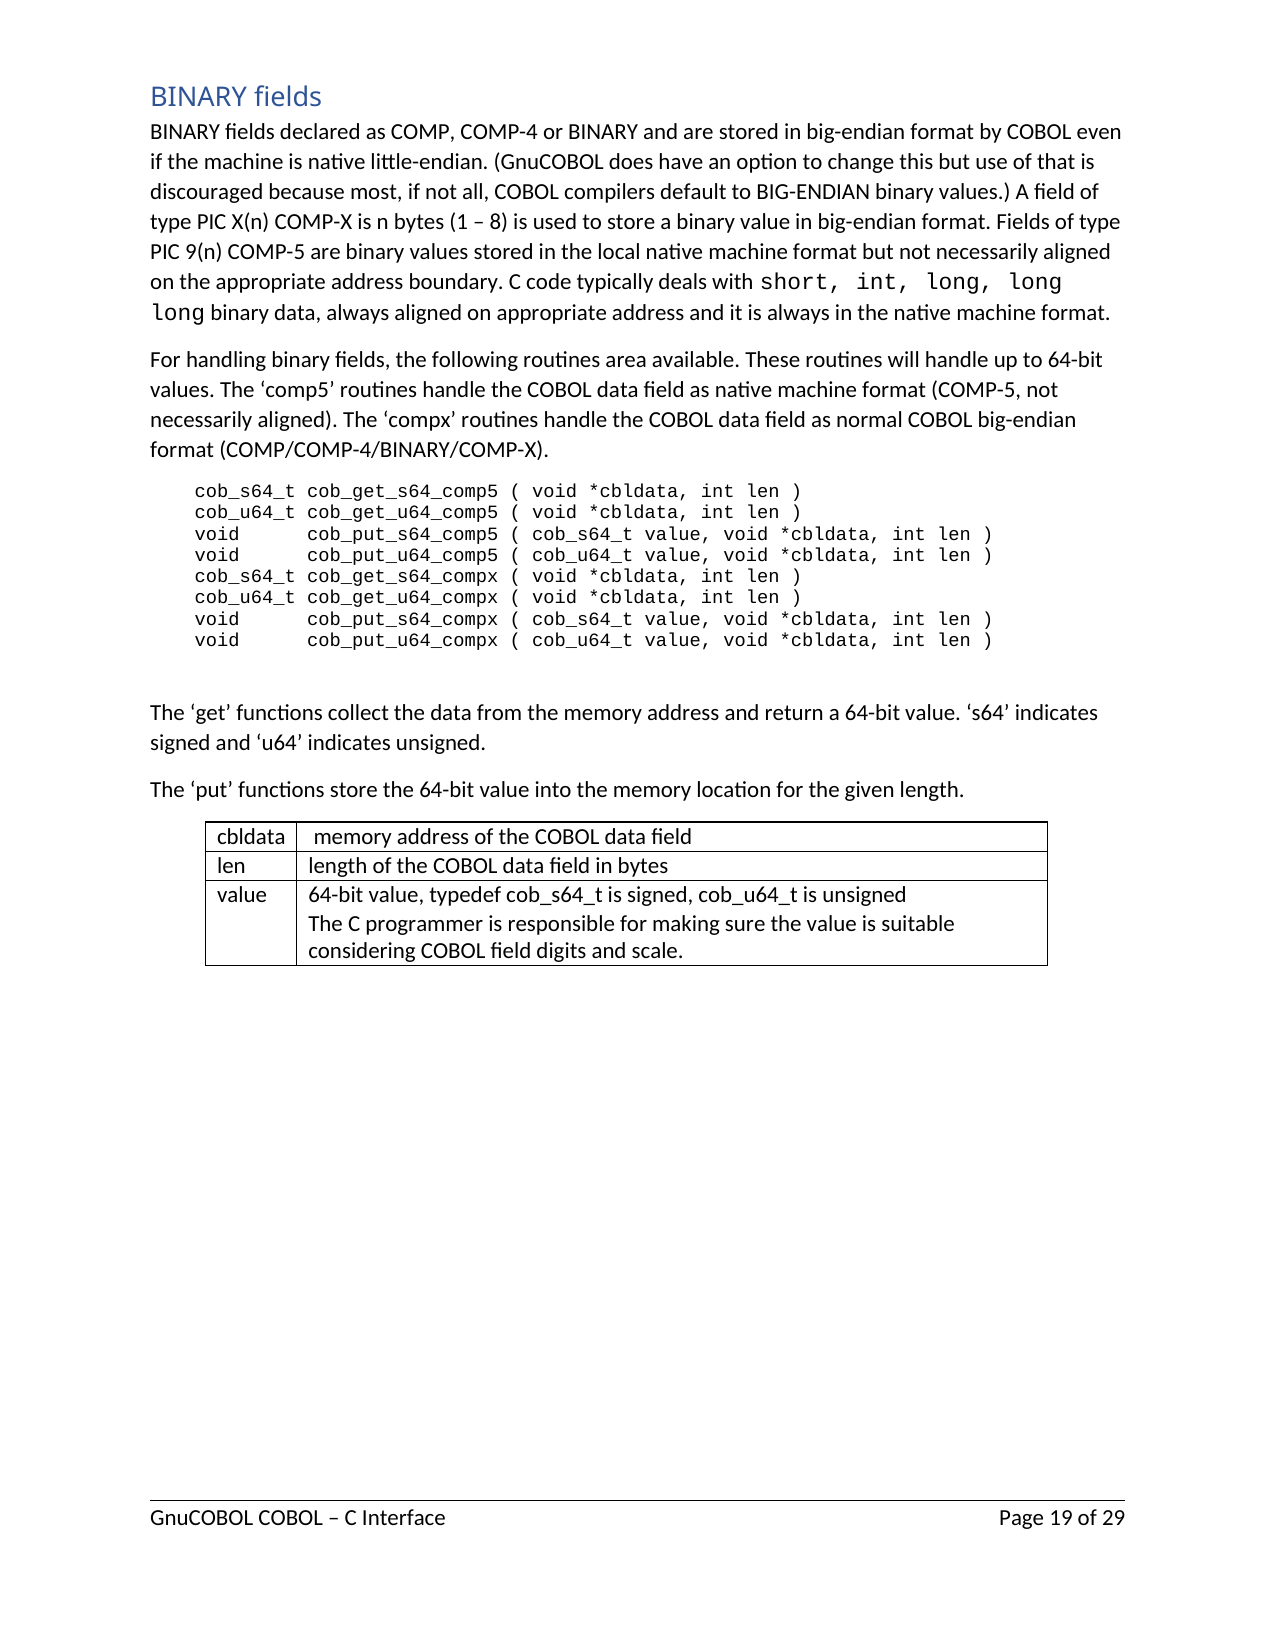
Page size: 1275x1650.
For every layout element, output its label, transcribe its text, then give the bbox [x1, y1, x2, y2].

text cob_u64_t cob_get_u64_compx ( void *cbldata, int len ) [194, 588, 1125, 609]
table_cell 64-bit value, typedef cob_s64_t is signed, cob_u64_t is unsigned The C programmer is responsible for making sure the value is suitable considering COBOL field digits and scale. [297, 881, 1047, 965]
text cob_s64_t cob_get_s64_compx ( void *cbldata, int len ) [194, 567, 1125, 588]
text The ‘get’ functions collect the data from the memory address and return a 64-bit value. ‘s64’ indicates signed and ‘u64’ indicates unsigned. [150, 698, 1125, 756]
table_cell len [206, 852, 296, 879]
text cob_u64_t cob_get_u64_comp5 ( void *cbldata, int len ) [194, 503, 1125, 524]
text void cob_put_u64_compx ( cob_u64_t value, void *cbldata, int len ) [194, 631, 1125, 652]
subtitle BINARY fields [150, 78, 1125, 115]
text BINARY fields declared as COMP, COMP-4 or BINARY and are stored in big-endian format by COBOL even if the machine is native little-endian. (GnuCOBOL does have an option to change this but use of that is discouraged because most, if not all, COBOL compilers default to BIG-ENDIAN binary values.) A field of type PIC X(n) COMP-X is n bytes (1 – 8) is used to store a binary value in big-endian format. Fields of type PIC 9(n) COMP-5 are binary values stored in the local native machine format but not necessarily aligned on the appropriate address boundary. C code typically deals with short, int, long, long long binary data, always aligned on appropriate address and it is always in the native machine format. [150, 117, 1125, 327]
table_header memory address of the COBOL data field [297, 823, 1047, 851]
text cob_s64_t cob_get_s64_comp5 ( void *cbldata, int len ) [194, 482, 1125, 503]
table_cell value [206, 881, 296, 965]
text void cob_put_u64_comp5 ( cob_u64_t value, void *cbldata, int len ) [194, 546, 1125, 567]
table_header cbldata [206, 823, 296, 851]
text For handling binary fields, the following routines area available. These routines will handle up to 64-bit values. The ‘comp5’ routines handle the COBOL data field as native machine format (COMP-5, not necessarily aligned). The ‘compx’ routines handle the COBOL data field as normal COBOL big-endian format (COMP/COMP-4/BINARY/COMP-X). [150, 346, 1125, 463]
text The ‘put’ functions store the 64-bit value into the memory location for the given length. [150, 775, 1125, 803]
text void cob_put_s64_comp5 ( cob_s64_t value, void *cbldata, int len ) [194, 524, 1125, 546]
table_cell length of the COBOL data field in bytes [297, 852, 1047, 879]
text void cob_put_s64_compx ( cob_s64_t value, void *cbldata, int len ) [194, 609, 1125, 631]
